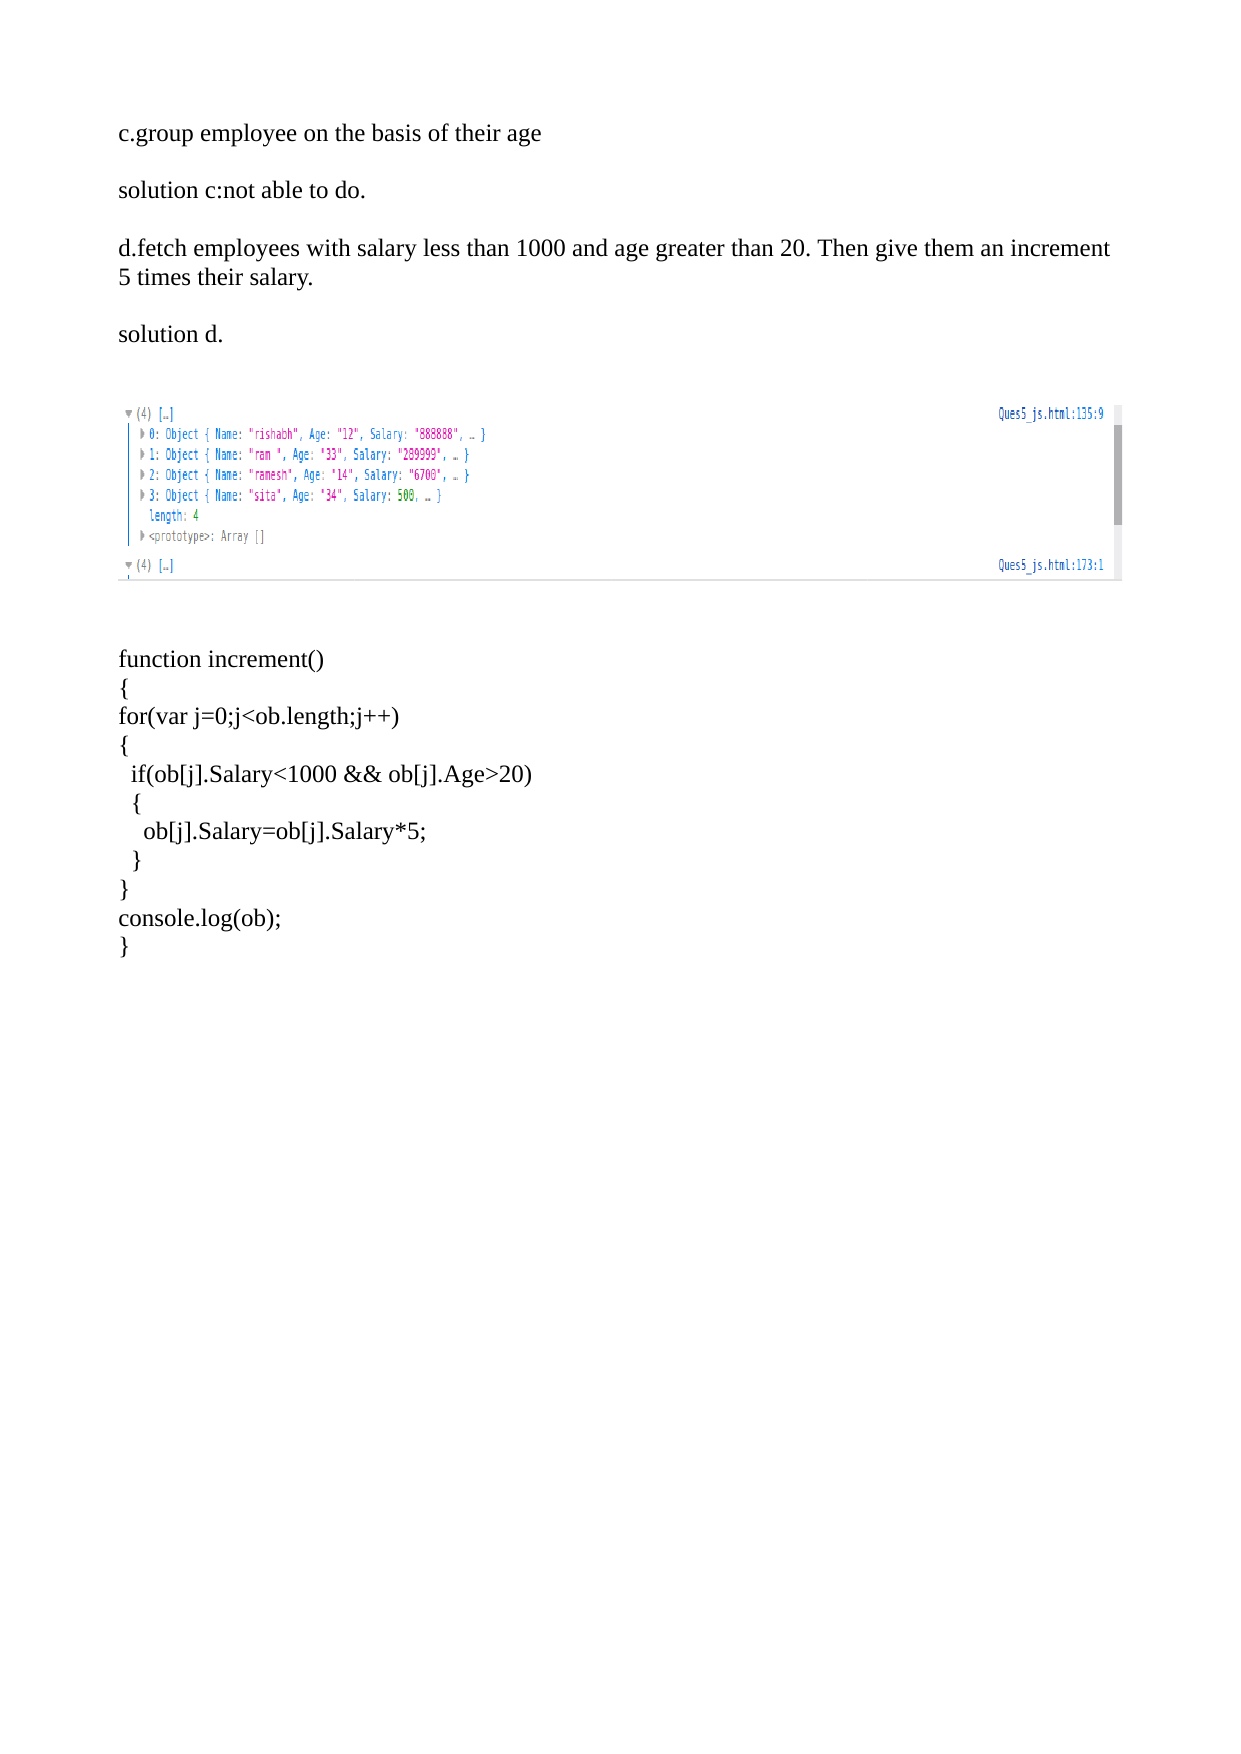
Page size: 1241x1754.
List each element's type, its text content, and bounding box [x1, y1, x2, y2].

text ob[j].Salary=ob[j].Salary*5; [118, 816, 1122, 845]
text for(var j=0;j<ob.length;j++) [118, 701, 1122, 730]
text } [118, 931, 1122, 960]
text console.log(ob); [118, 903, 1122, 931]
text c.group employee on the basis of their age [118, 118, 1122, 147]
text { [118, 788, 1122, 816]
picture [118, 405, 1123, 616]
text if(ob[j].Salary<1000 && ob[j].Age>20) [118, 759, 1122, 788]
text { [118, 673, 1122, 701]
text solution d. [118, 319, 1122, 348]
text } [118, 845, 1122, 874]
text d.fetch employees with salary less than 1000 and age greater than 20. Then give them an increment 5 times their salary. [118, 233, 1122, 291]
text { [118, 730, 1122, 759]
text } [118, 874, 1122, 903]
text solution c:not able to do. [118, 176, 1122, 204]
text function increment() [118, 644, 1122, 673]
